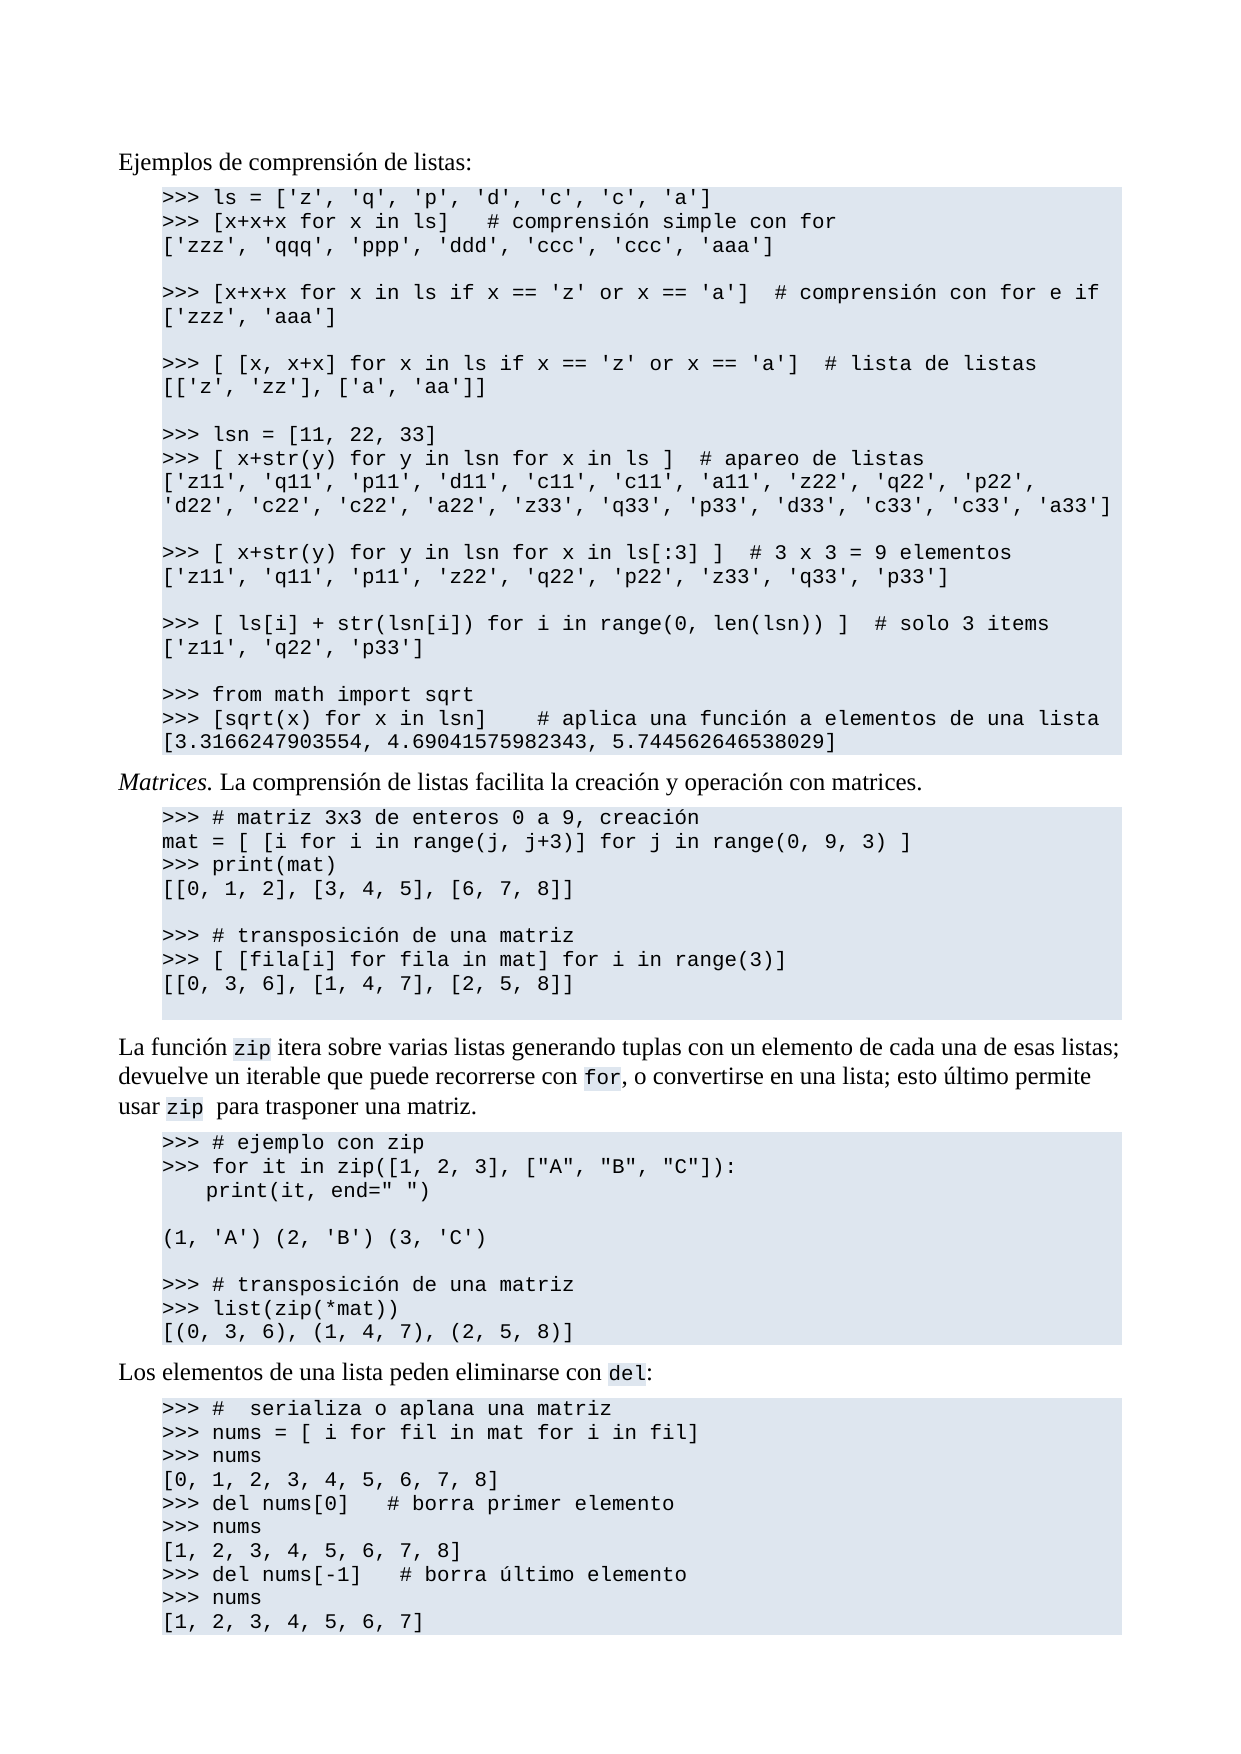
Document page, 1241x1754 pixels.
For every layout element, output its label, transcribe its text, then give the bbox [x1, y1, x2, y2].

text Matrices. La comprensión de listas facilita la creación y operación con matrices. [118, 767, 1122, 795]
text [0, 1, 2, 3, 4, 5, 6, 7, 8] [162, 1469, 1122, 1493]
text ['z11', 'q11', 'p11', 'd11', 'c11', 'c11', 'a11', 'z22', 'q22', 'p22', 'd22', 'c22', 'c22', 'a22', 'z33', 'q33', 'p33', 'd33', 'c33', 'c33', 'a33'] [162, 471, 1122, 518]
text >>> [x+x+x for x in ls if x == 'z' or x == 'a'] # comprensión con for e if [162, 282, 1122, 306]
text >>> ls = ['z', 'q', 'p', 'd', 'c', 'c', 'a'] [162, 187, 1122, 211]
text Ejemplos de comprensión de listas: [118, 147, 1122, 176]
text La función zip itera sobre varias listas generando tuplas con un elemento de cada una de esas listas; devuelve un iterable que puede recorrerse con for, o convertirse en una lista; esto último permite usar zip para trasponer una matriz. [118, 1032, 1122, 1121]
text ['zzz', 'aaa'] [162, 306, 1122, 329]
text >>> # transposición de una matriz [162, 925, 1122, 949]
text >>> [sqrt(x) for x in lsn] # aplica una función a elementos de una lista [162, 708, 1122, 731]
text [1, 2, 3, 4, 5, 6, 7, 8] [162, 1540, 1122, 1564]
text ['z11', 'q11', 'p11', 'z22', 'q22', 'p22', 'z33', 'q33', 'p33'] [162, 566, 1122, 589]
text >>> nums [162, 1516, 1122, 1540]
text [1, 2, 3, 4, 5, 6, 7] [162, 1611, 1122, 1635]
text >>> for it in zip([1, 2, 3], ["A", "B", "C"]): [162, 1156, 1122, 1179]
text >>> [x+x+x for x in ls] # comprensión simple con for [162, 211, 1122, 235]
text >>> [ x+str(y) for y in lsn for x in ls[:3] ] # 3 x 3 = 9 elementos [162, 542, 1122, 566]
text >>> from math import sqrt [162, 684, 1122, 708]
text [3.3166247903554, 4.69041575982343, 5.744562646538029] [162, 731, 1122, 755]
text [['z', 'zz'], ['a', 'aa']] [162, 377, 1122, 400]
text >>> # serializa o aplana una matriz [162, 1398, 1122, 1422]
text ['zzz', 'qqq', 'ppp', 'ddd', 'ccc', 'ccc', 'aaa'] [162, 235, 1122, 258]
text (1, 'A') (2, 'B') (3, 'C') [162, 1227, 1122, 1251]
text >>> # matriz 3x3 de enteros 0 a 9, creación [162, 807, 1122, 831]
text >>> nums [162, 1587, 1122, 1611]
text >>> del nums[-1] # borra último elemento [162, 1564, 1122, 1587]
text ['z11', 'q22', 'p33'] [162, 637, 1122, 660]
text >>> # transposición de una matriz [574, 1274, 1122, 1298]
text >>> [ [x, x+x] for x in ls if x == 'z' or x == 'a'] # lista de listas [162, 353, 1122, 377]
text Los elementos de una lista peden eliminarse con del: [118, 1357, 1122, 1386]
text print(it, end=" ") [162, 1179, 1122, 1203]
text >>> # ejemplo con zip [162, 1132, 1122, 1156]
text mat = [ [i for i in range(j, j+3)] for j in range(0, 9, 3) ] [162, 831, 1122, 854]
text >>> [ ls[i] + str(lsn[i]) for i in range(0, len(lsn)) ] # solo 3 items [162, 613, 1122, 637]
text >>> list(zip(*mat)) [399, 1298, 1122, 1321]
text [(0, 3, 6), (1, 4, 7), (2, 5, 8)] [587, 1321, 1122, 1345]
text [[0, 3, 6], [1, 4, 7], [2, 5, 8]] [162, 973, 1122, 996]
text [[0, 1, 2], [3, 4, 5], [6, 7, 8]] [162, 878, 1122, 902]
text >>> lsn = [11, 22, 33] [162, 424, 1122, 447]
text >>> [ x+str(y) for y in lsn for x in ls ] # apareo de listas [162, 447, 1122, 471]
text >>> [ [fila[i] for fila in mat] for i in range(3)] [162, 949, 1122, 973]
text >>> del nums[0] # borra primer elemento [162, 1493, 1122, 1516]
text >>> nums = [ i for fil in mat for i in fil] [162, 1422, 1122, 1446]
text >>> print(mat) [162, 854, 1122, 878]
text >>> nums [162, 1446, 1122, 1469]
